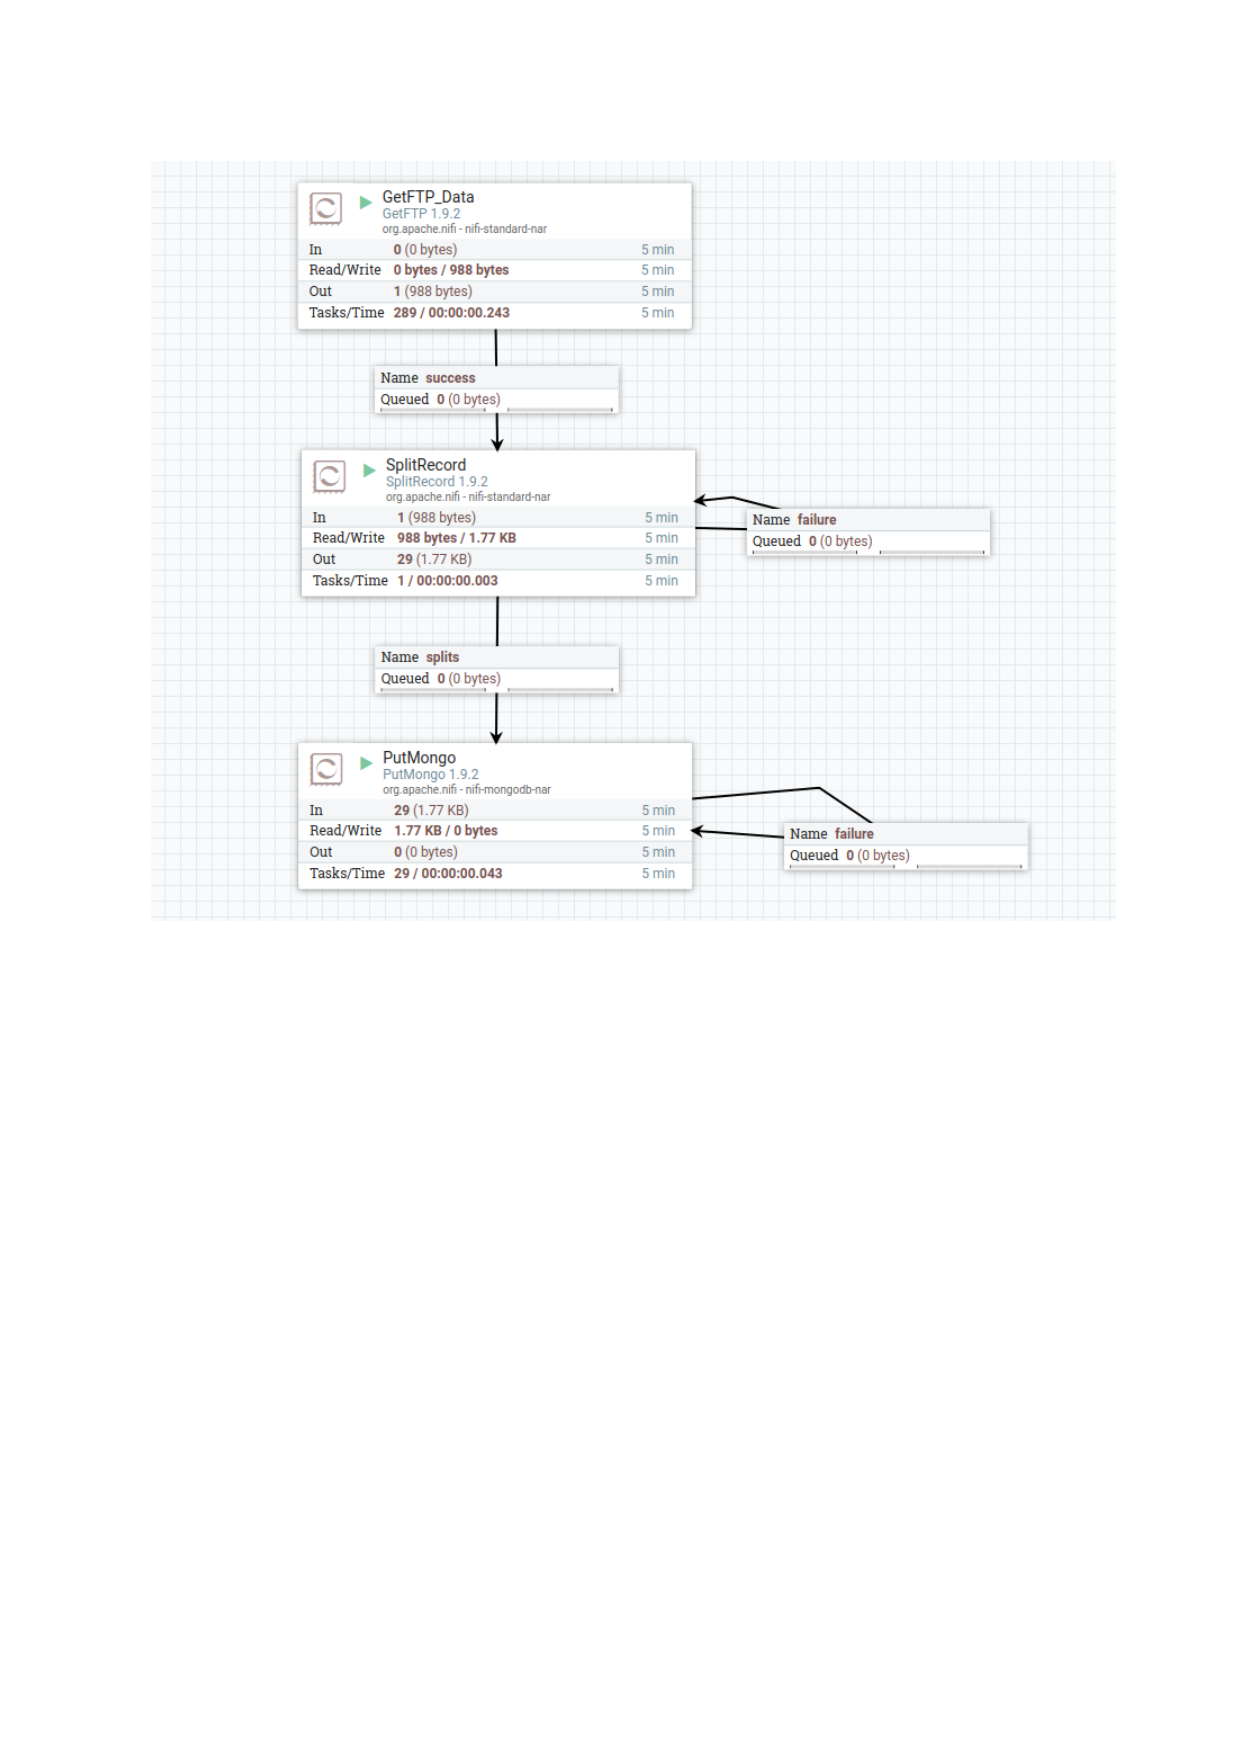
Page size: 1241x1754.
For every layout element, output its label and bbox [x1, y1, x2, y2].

picture [151, 161, 1116, 921]
